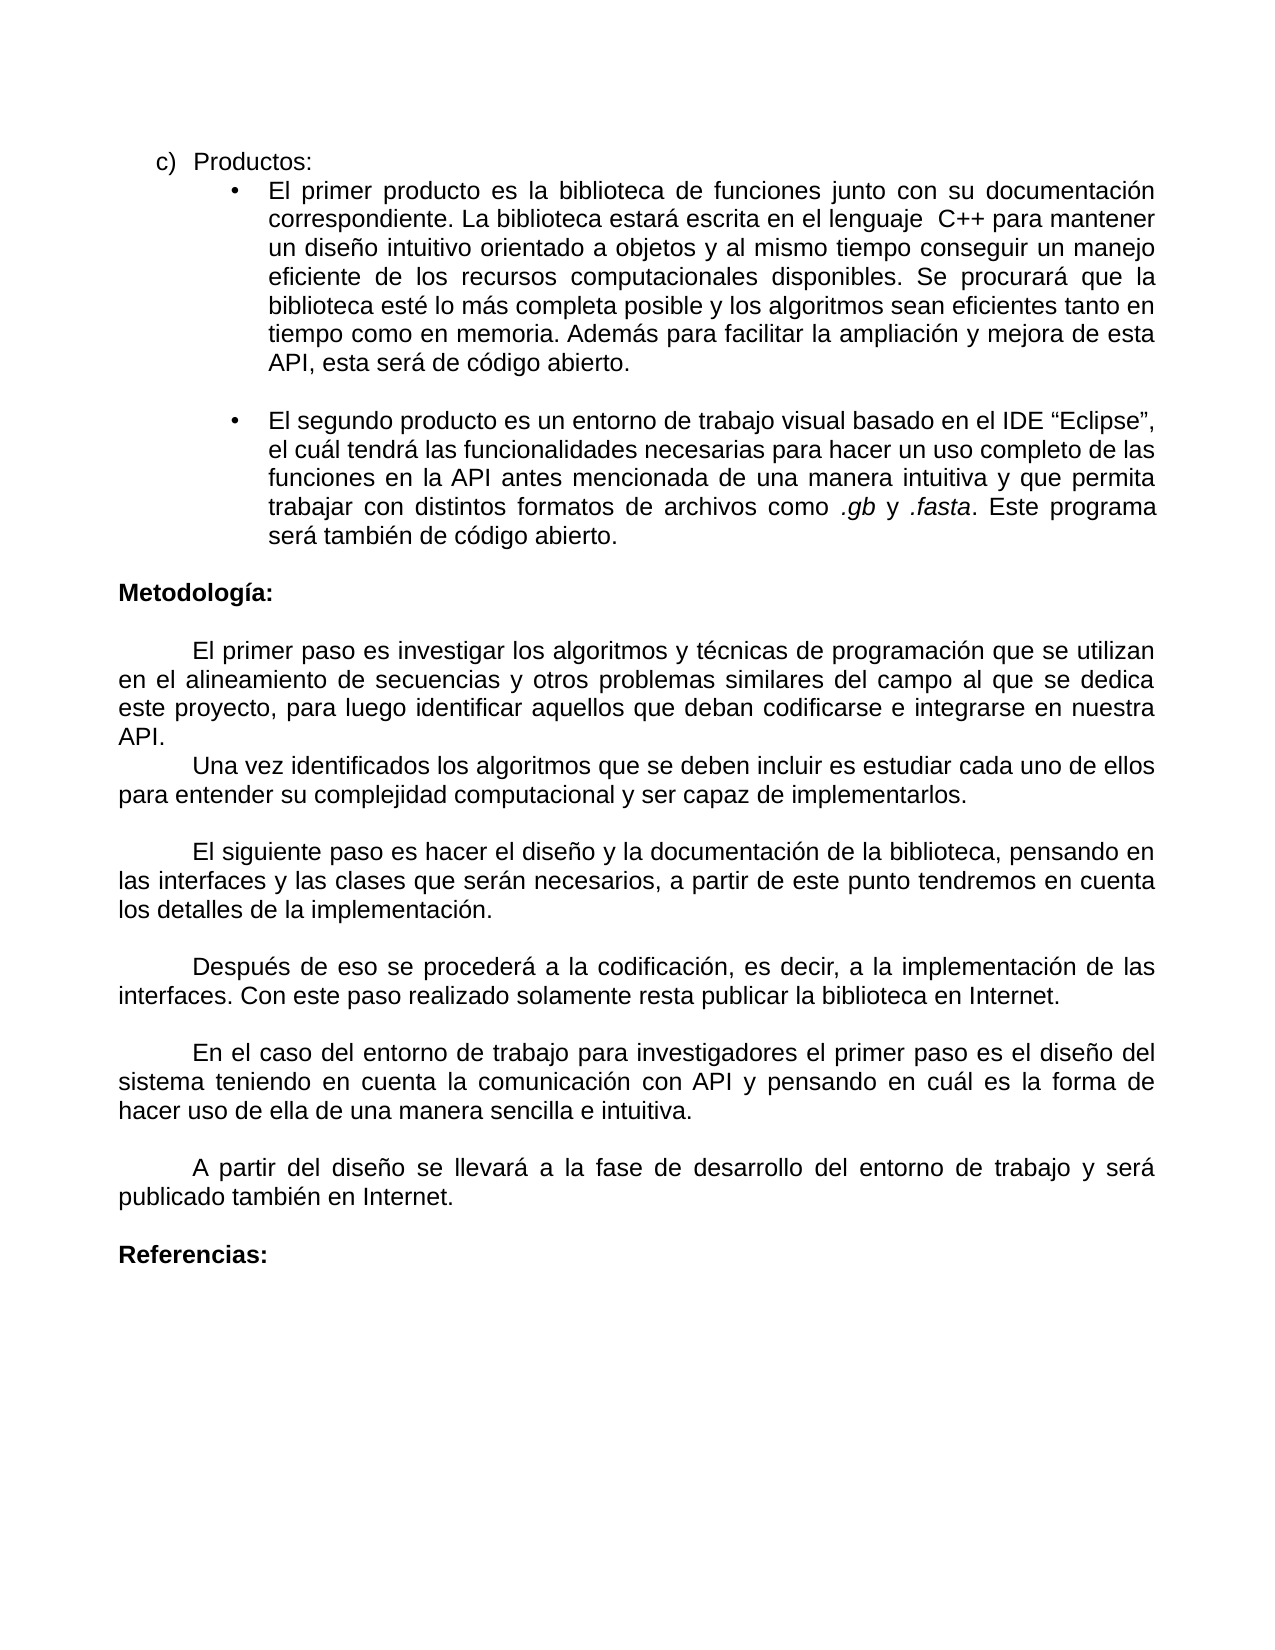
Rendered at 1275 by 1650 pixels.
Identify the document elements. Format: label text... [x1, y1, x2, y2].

text El siguiente paso es hacer el diseño y la documentación de la biblioteca, pensando en las interfaces y las clases que serán necesarios, a partir de este punto tendremos en cuenta los detalles de la implementación. [118, 837, 1157, 923]
text En el caso del entorno de trabajo para investigadores el primer paso es el diseño del sistema teniendo en cuenta la comunicación con API y pensando en cuál es la forma de hacer uso de ella de una manera sencilla e intuitiva. [118, 1038, 1157, 1124]
list El segundo producto es un entorno de trabajo visual basado en el IDE “Eclipse”, el cuál tendrá las funcionalidades necesarias para hacer un uso completo de las funciones en la API antes mencionada de una manera intuitiva y que permita trabajar con distintos formatos de archivos como .gb y .fasta. Este programa será también de código abierto. [231, 406, 1157, 549]
text Referencias: [118, 1239, 1157, 1268]
list Productos: [156, 147, 1157, 176]
list El primer producto es la biblioteca de funciones junto con su documentación correspondiente. La biblioteca estará escrita en el lenguaje C++ para mantener un diseño intuitivo orientado a objetos y al mismo tiempo conseguir un manejo eficiente de los recursos computacionales disponibles. Se procurará que la biblioteca esté lo más completa posible y los algoritmos sean eficientes tanto en tiempo como en memoria. Además para facilitar la ampliación y mejora de esta API, esta será de código abierto. [231, 176, 1157, 377]
text El primer paso es investigar los algoritmos y técnicas de programación que se utilizan en el alineamiento de secuencias y otros problemas similares del campo al que se dedica este proyecto, para luego identificar aquellos que deban codificarse e integrarse en nuestra API. [118, 636, 1157, 751]
text A partir del diseño se llevará a la fase de desarrollo del entorno de trabajo y será publicado también en Internet. [118, 1153, 1157, 1211]
text Después de eso se procederá a la codificación, es decir, a la implementación de las interfaces. Con este paso realizado solamente resta publicar la biblioteca en Internet. [118, 952, 1157, 1009]
text Una vez identificados los algoritmos que se deben incluir es estudiar cada uno de ellos para entender su complejidad computacional y ser capaz de implementarlos. [118, 751, 1157, 808]
text Metodología: [118, 578, 1157, 607]
